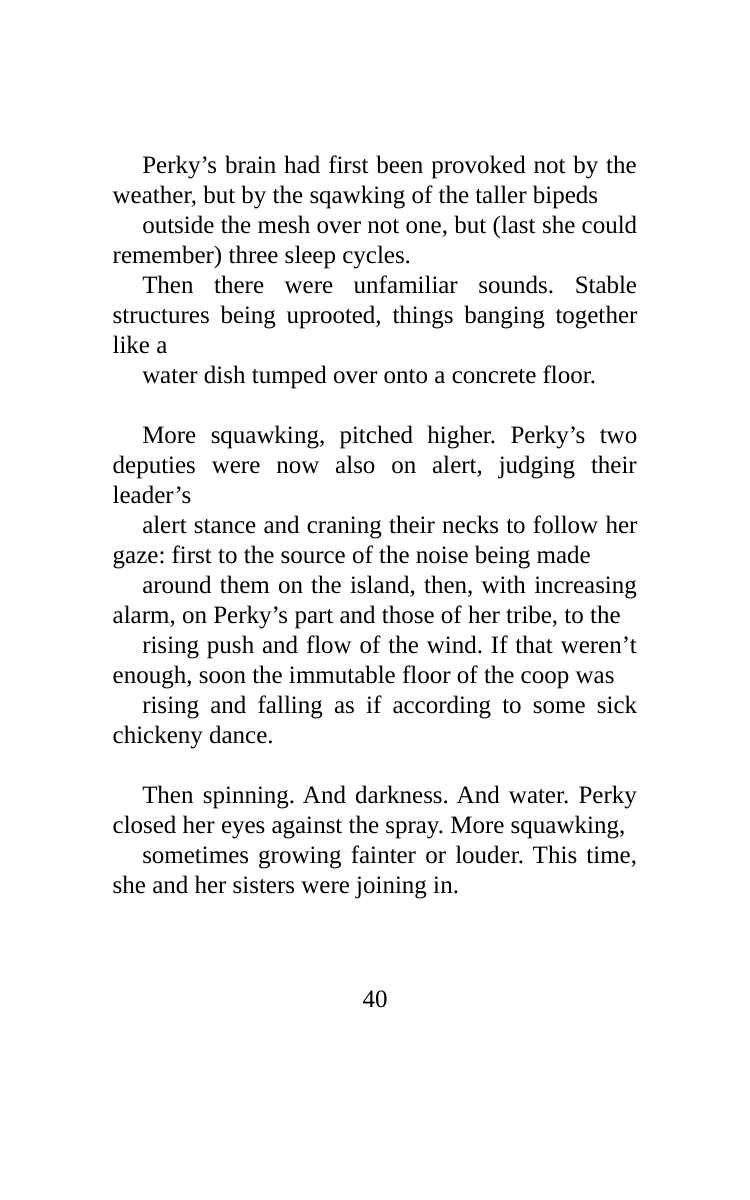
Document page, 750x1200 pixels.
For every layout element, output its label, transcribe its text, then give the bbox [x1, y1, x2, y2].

text sometimes growing fainter or louder. This time, she and her sisters were joining in. [112, 840, 637, 900]
text water dish tumped over onto a concrete floor. [112, 360, 637, 390]
text Perky’s brain had first been provoked not by the weather, but by the sqawking of the taller bipeds [112, 150, 637, 210]
text rising push and flow of the wind. If that weren’t enough, soon the immutable floor of the coop was [112, 630, 637, 690]
text outside the mesh over not one, but (last she could remember) three sleep cycles. [112, 210, 637, 270]
text alert stance and craning their necks to follow her gaze: first to the source of the noise being made [112, 510, 637, 570]
text Then there were unfamiliar sounds. Stable structures being uprooted, things banging together like a [112, 270, 637, 360]
text Then spinning. And darkness. And water. Perky closed her eyes against the spray. More squawking, [112, 780, 637, 840]
text around them on the island, then, with increasing alarm, on Perky’s part and those of her tribe, to the [112, 570, 637, 630]
text rising and falling as if according to some sick chickeny dance. [112, 690, 637, 750]
text More squawking, pitched higher. Perky’s two deputies were now also on alert, judging their leader’s [112, 420, 637, 510]
